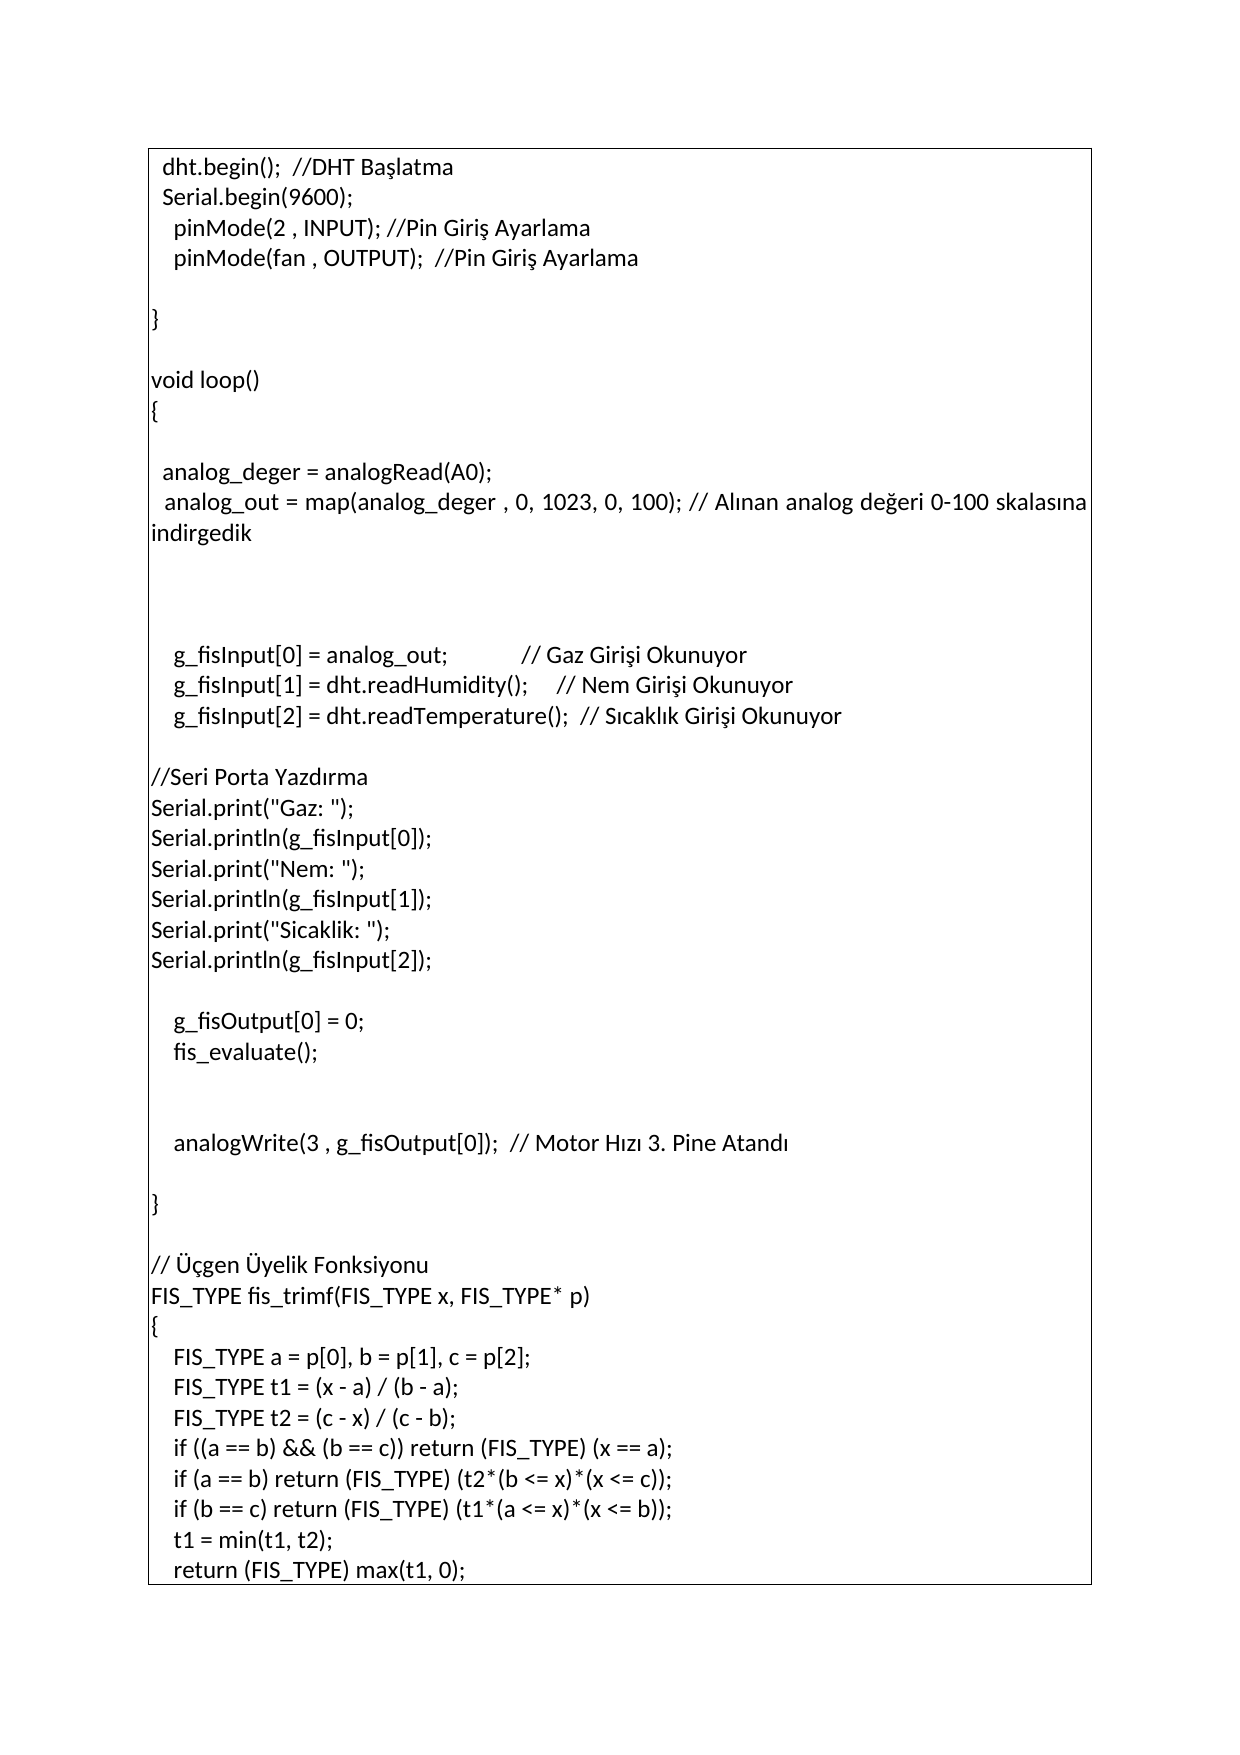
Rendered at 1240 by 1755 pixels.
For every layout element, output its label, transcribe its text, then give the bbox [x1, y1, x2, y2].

text Serial.begin(9600); [149, 178, 1091, 209]
text FIS_TYPE t2 = (c - x) / (c - b); [149, 1399, 1091, 1429]
text //Seri Porta Yazdırma [149, 758, 1091, 788]
text analog_out = map(analog_deger , 0, 1023, 0, 100); // Alınan analog değeri 0-100 skalasına indirgedik [149, 483, 1091, 547]
text FIS_TYPE fis_trimf(FIS_TYPE x, FIS_TYPE* p) [149, 1277, 1091, 1307]
text if ((a == b) && (b == c)) return (FIS_TYPE) (x == a); [149, 1429, 1091, 1460]
text pinMode(2 , INPUT); //Pin Giriş Ayarlama [149, 209, 1091, 239]
text FIS_TYPE t1 = (x - a) / (b - a); [149, 1368, 1091, 1399]
text { [149, 1307, 1091, 1338]
text Serial.print("Sicaklik: "); [149, 911, 1091, 941]
text t1 = min(t1, t2); [149, 1521, 1091, 1552]
text analogWrite(3 , g_fisOutput[0]); // Motor Hızı 3. Pine Atandı [149, 1124, 1091, 1158]
text // Üçgen Üyelik Fonksiyonu [149, 1246, 1091, 1277]
text g_fisOutput[0] = 0; [149, 1002, 1091, 1033]
text if (a == b) return (FIS_TYPE) (t2*(b <= x)*(x <= c)); [149, 1460, 1091, 1491]
text analog_deger = analogRead(A0); [149, 453, 1091, 483]
text Serial.print("Nem: "); [149, 849, 1091, 880]
text Serial.println(g_fisInput[1]); [149, 880, 1091, 911]
text void loop() [149, 361, 1091, 392]
text g_fisInput[0] = analog_out; // Gaz Girişi Okunuyor [149, 636, 1091, 666]
text { [149, 392, 1091, 425]
text fis_evaluate(); [149, 1033, 1091, 1066]
text FIS_TYPE a = p[0], b = p[1], c = p[2]; [149, 1338, 1091, 1368]
text g_fisInput[1] = dht.readHumidity(); // Nem Girişi Okunuyor [149, 666, 1091, 697]
text Serial.print("Gaz: "); [149, 788, 1091, 819]
text } [149, 1185, 1091, 1219]
text Serial.println(g_fisInput[0]); [149, 819, 1091, 849]
text g_fisInput[2] = dht.readTemperature(); // Sıcaklık Girişi Okunuyor [149, 697, 1091, 731]
text Serial.println(g_fisInput[2]); [149, 941, 1091, 975]
text } [149, 300, 1091, 334]
text dht.begin(); //DHT Başlatma [149, 149, 1091, 178]
text pinMode(fan , OUTPUT); //Pin Giriş Ayarlama [149, 239, 1091, 273]
text return (FIS_TYPE) max(t1, 0); [149, 1552, 1091, 1584]
text if (b == c) return (FIS_TYPE) (t1*(a <= x)*(x <= b)); [149, 1491, 1091, 1521]
